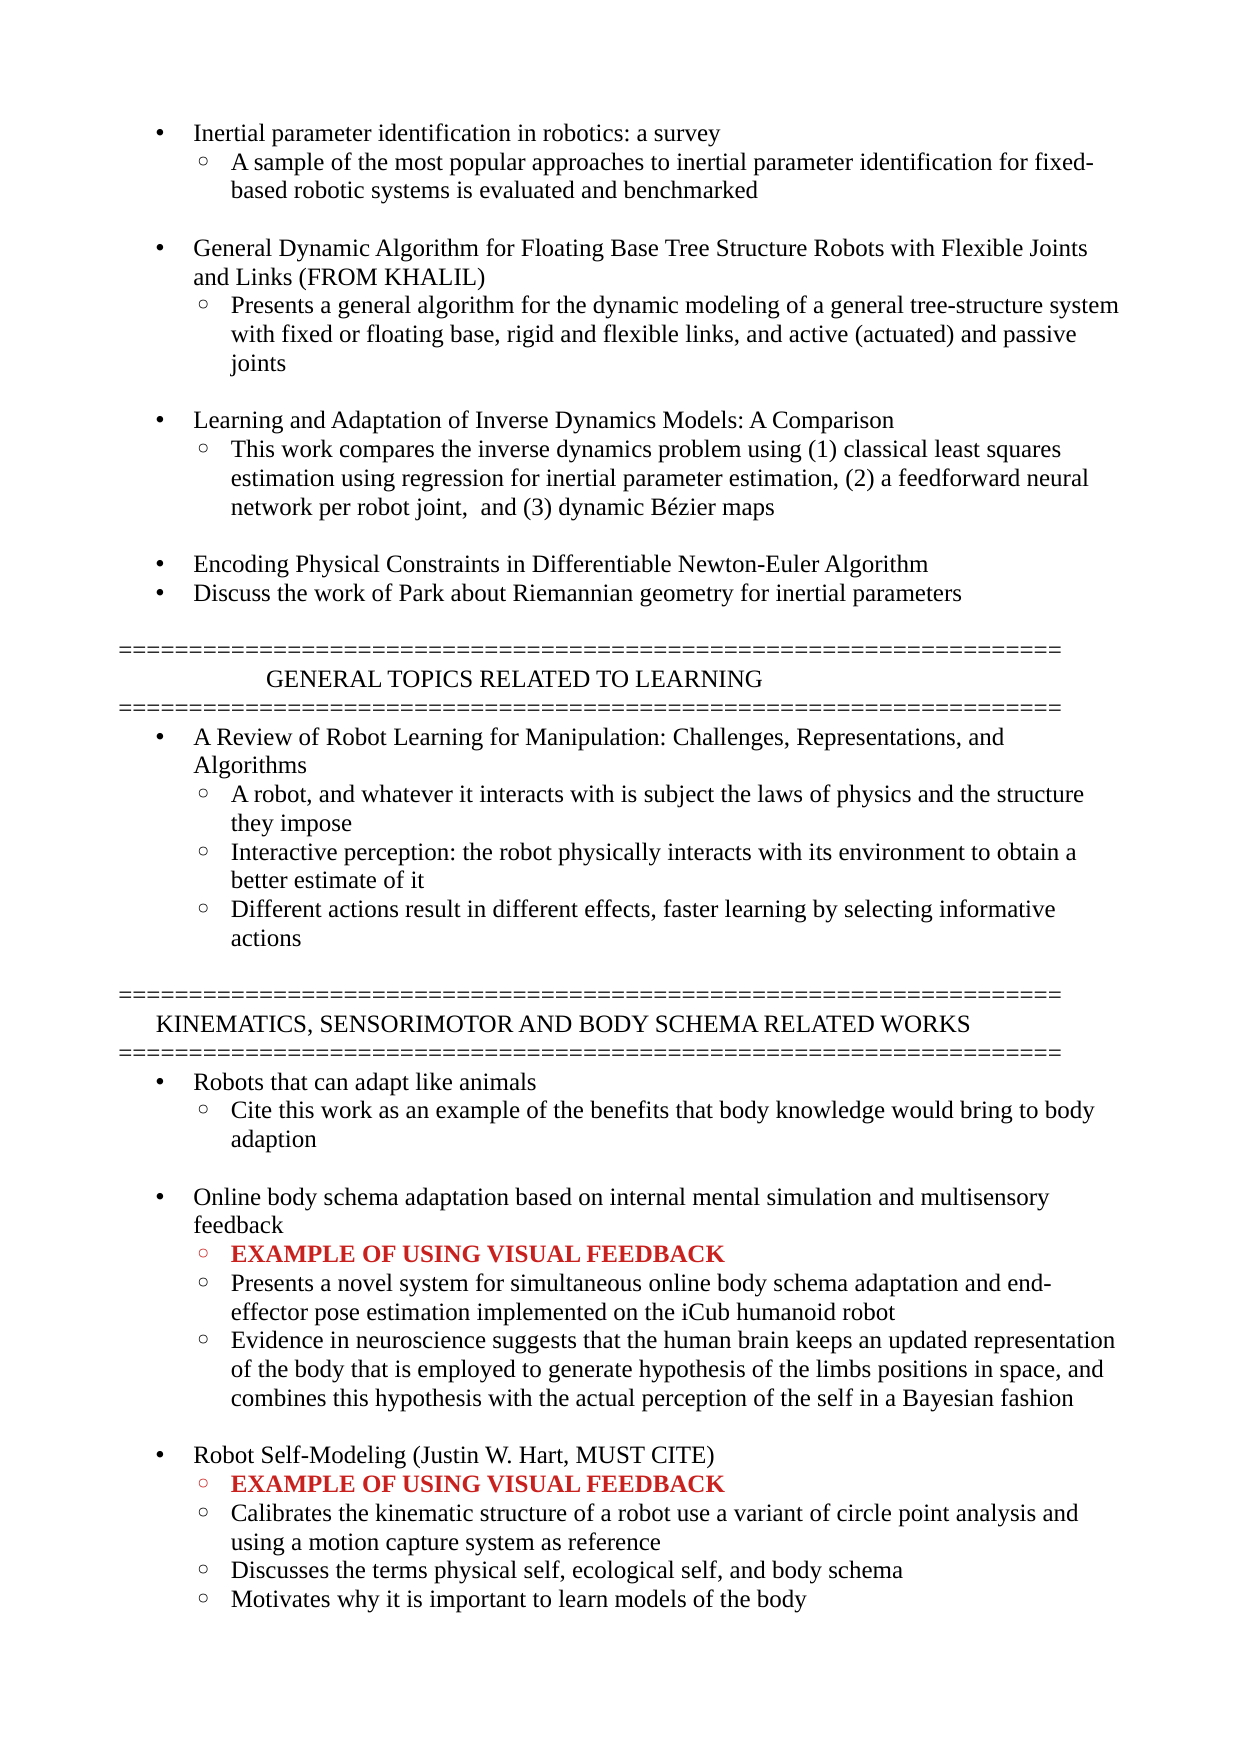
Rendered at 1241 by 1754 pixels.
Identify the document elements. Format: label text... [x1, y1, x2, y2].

list Different actions result in different effects, faster learning by selecting informative actions [193, 894, 1122, 952]
list Presents a novel system for simultaneous online body schema adaptation and end-effector pose estimation implemented on the iCub humanoid robot [193, 1268, 1122, 1326]
list A sample of the most popular approaches to inertial parameter identification for fixed-based robotic systems is evaluated and benchmarked [193, 147, 1122, 204]
list Robots that can adapt like animals [156, 1067, 1122, 1096]
text =================================================================== [118, 981, 1122, 1009]
text =================================================================== [118, 1038, 1122, 1067]
list Learning and Adaptation of Inverse Dynamics Models: A Comparison [156, 406, 1122, 434]
text GENERAL TOPICS RELATED TO LEARNING [118, 664, 1122, 693]
list EXAMPLE OF USING VISUAL FEEDBACK [193, 1239, 1122, 1268]
list EXAMPLE OF USING VISUAL FEEDBACK [193, 1469, 1122, 1498]
text =================================================================== [118, 693, 1122, 722]
list Interactive perception: the robot physically interacts with its environment to obtain a better estimate of it [193, 837, 1122, 894]
text =================================================================== [118, 636, 1122, 664]
list Online body schema adaptation based on internal mental simulation and multisensory feedback [156, 1182, 1122, 1239]
list Discusses the terms physical self, ecological self, and body schema [193, 1556, 1122, 1584]
list Motivates why it is important to learn models of the body [193, 1584, 1122, 1613]
list Inertial parameter identification in robotics: a survey [156, 118, 1122, 147]
list Robot Self-Modeling (Justin W. Hart, MUST CITE) [156, 1441, 1122, 1469]
text KINEMATICS, SENSORIMOTOR AND BODY SCHEMA RELATED WORKS [118, 1009, 1122, 1038]
list Cite this work as an example of the benefits that body knowledge would bring to body adaption [193, 1096, 1122, 1153]
list A Review of Robot Learning for Manipulation: Challenges, Representations, and Algorithms [156, 722, 1122, 779]
list A robot, and whatever it interacts with is subject the laws of physics and the structure they impose [193, 779, 1122, 837]
list Discuss the work of Park about Riemannian geometry for inertial parameters [156, 578, 1122, 607]
list Encoding Physical Constraints in Differentiable Newton-Euler Algorithm [156, 549, 1122, 578]
list General Dynamic Algorithm for Floating Base Tree Structure Robots with Flexible Joints and Links (FROM KHALIL) [156, 233, 1122, 291]
list Evidence in neuroscience suggests that the human brain keeps an updated representation of the body that is employed to generate hypothesis of the limbs positions in space, and combines this hypothesis with the actual perception of the self in a Bayesian fashion [193, 1326, 1122, 1412]
list This work compares the inverse dynamics problem using (1) classical least squares estimation using regression for inertial parameter estimation, (2) a feedforward neural network per robot joint, and (3) dynamic Bézier maps [193, 434, 1122, 521]
list Calibrates the kinematic structure of a robot use a variant of circle point analysis and using a motion capture system as reference [193, 1498, 1122, 1556]
list Presents a general algorithm for the dynamic modeling of a general tree-structure system with fixed or floating base, rigid and flexible links, and active (actuated) and passive joints [193, 291, 1122, 377]
